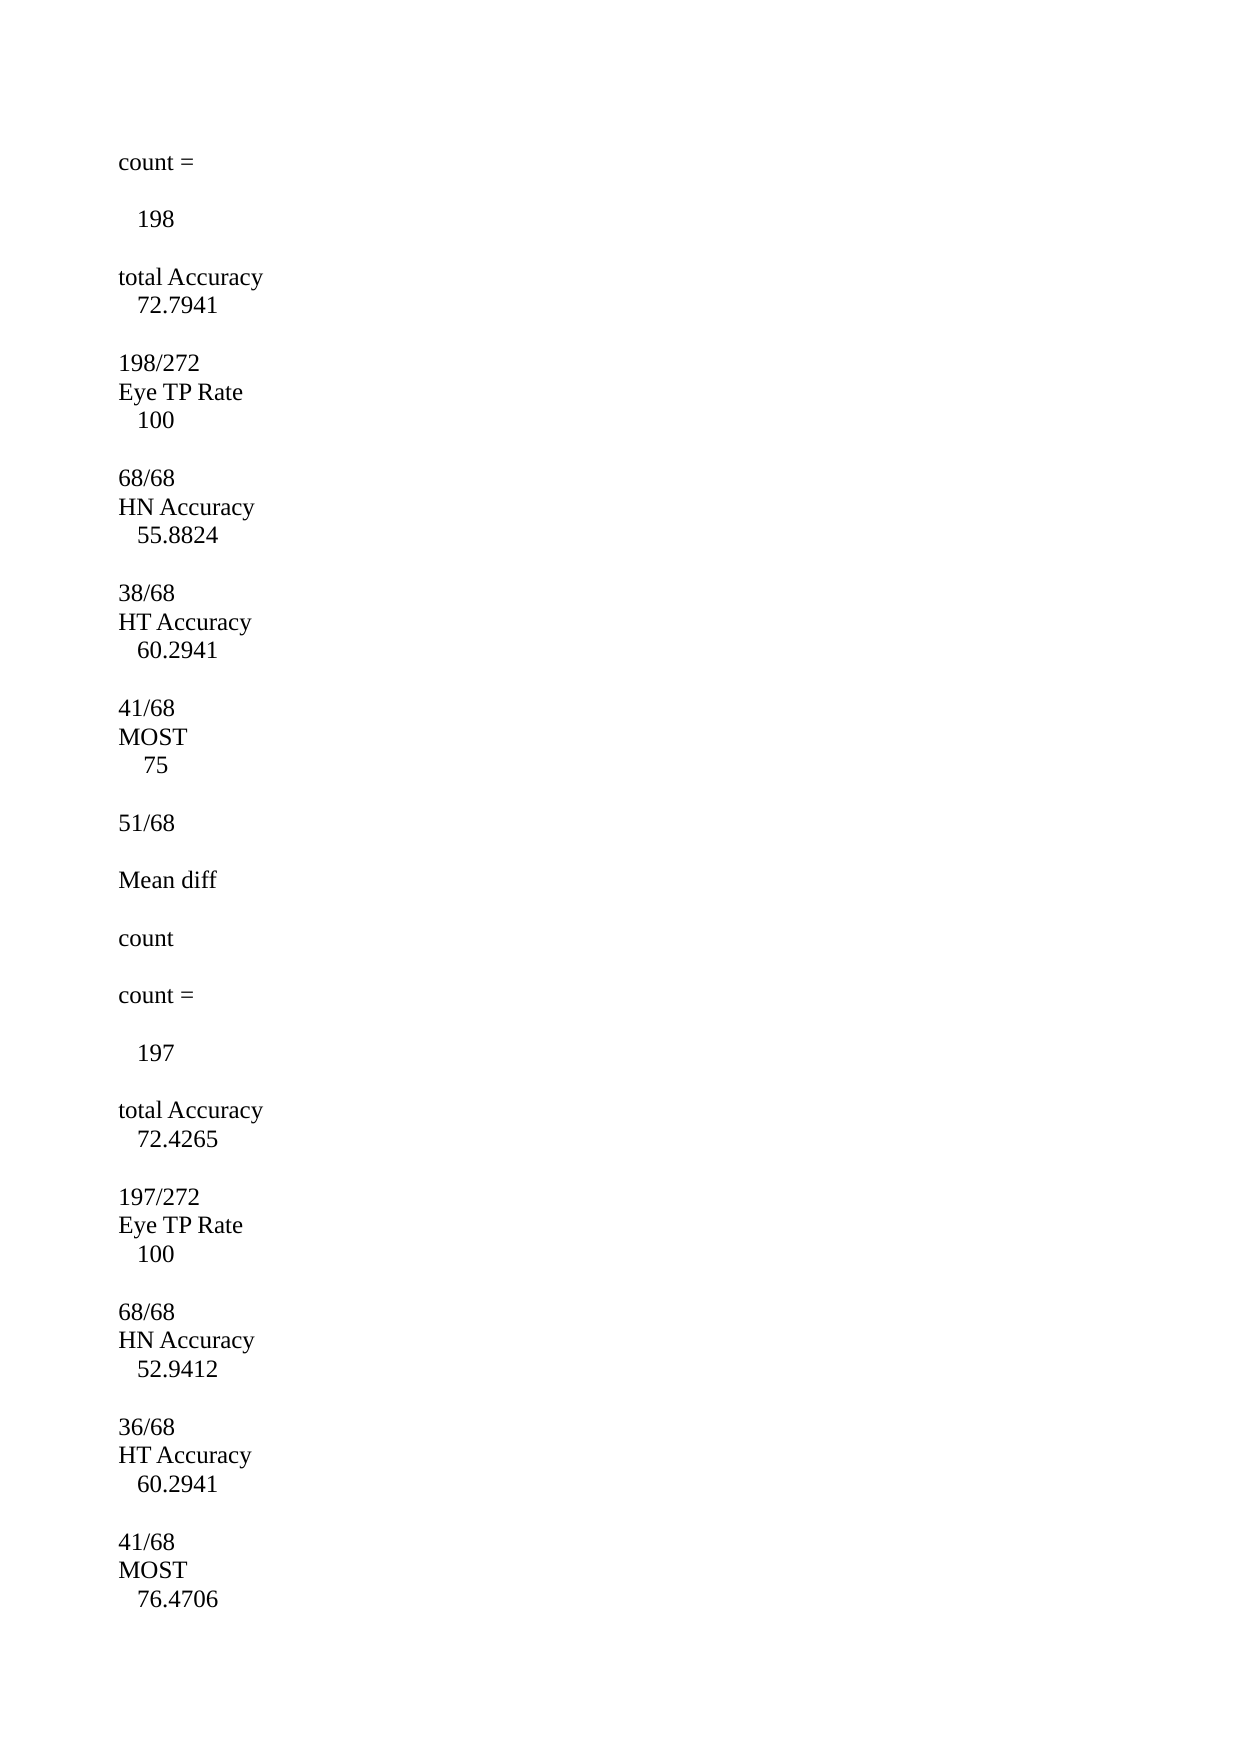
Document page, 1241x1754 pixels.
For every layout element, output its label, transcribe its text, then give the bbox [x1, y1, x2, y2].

text MOST [118, 722, 1122, 751]
text count [118, 923, 1122, 952]
text 75 [118, 751, 1122, 779]
text 60.2941 [118, 1469, 1122, 1498]
text HT Accuracy [118, 1441, 1122, 1469]
text HT Accuracy [118, 607, 1122, 636]
text 100 [118, 1239, 1122, 1268]
text 38/68 [118, 578, 1122, 607]
text total Accuracy [118, 1096, 1122, 1124]
text 198/272 [118, 348, 1122, 377]
text 198 [118, 204, 1122, 233]
text 197/272 [118, 1182, 1122, 1211]
text 36/68 [118, 1412, 1122, 1441]
text 52.9412 [118, 1354, 1122, 1383]
text 68/68 [118, 463, 1122, 492]
text HN Accuracy [118, 1326, 1122, 1354]
text Mean diff [118, 866, 1122, 894]
text 72.7941 [118, 291, 1122, 319]
text 41/68 [118, 1527, 1122, 1556]
text 55.8824 [118, 521, 1122, 549]
text count = [118, 981, 1122, 1009]
text Eye TP Rate [118, 377, 1122, 406]
text 197 [118, 1038, 1122, 1067]
text HN Accuracy [118, 492, 1122, 521]
text 72.4265 [118, 1124, 1122, 1153]
text total Accuracy [118, 262, 1122, 291]
text 68/68 [118, 1297, 1122, 1326]
text 100 [118, 406, 1122, 434]
text 41/68 [118, 693, 1122, 722]
text 51/68 [118, 808, 1122, 837]
text 76.4706 [118, 1584, 1122, 1613]
text 60.2941 [118, 636, 1122, 664]
text Eye TP Rate [118, 1211, 1122, 1239]
text MOST [118, 1556, 1122, 1584]
text count = [118, 147, 1122, 176]
